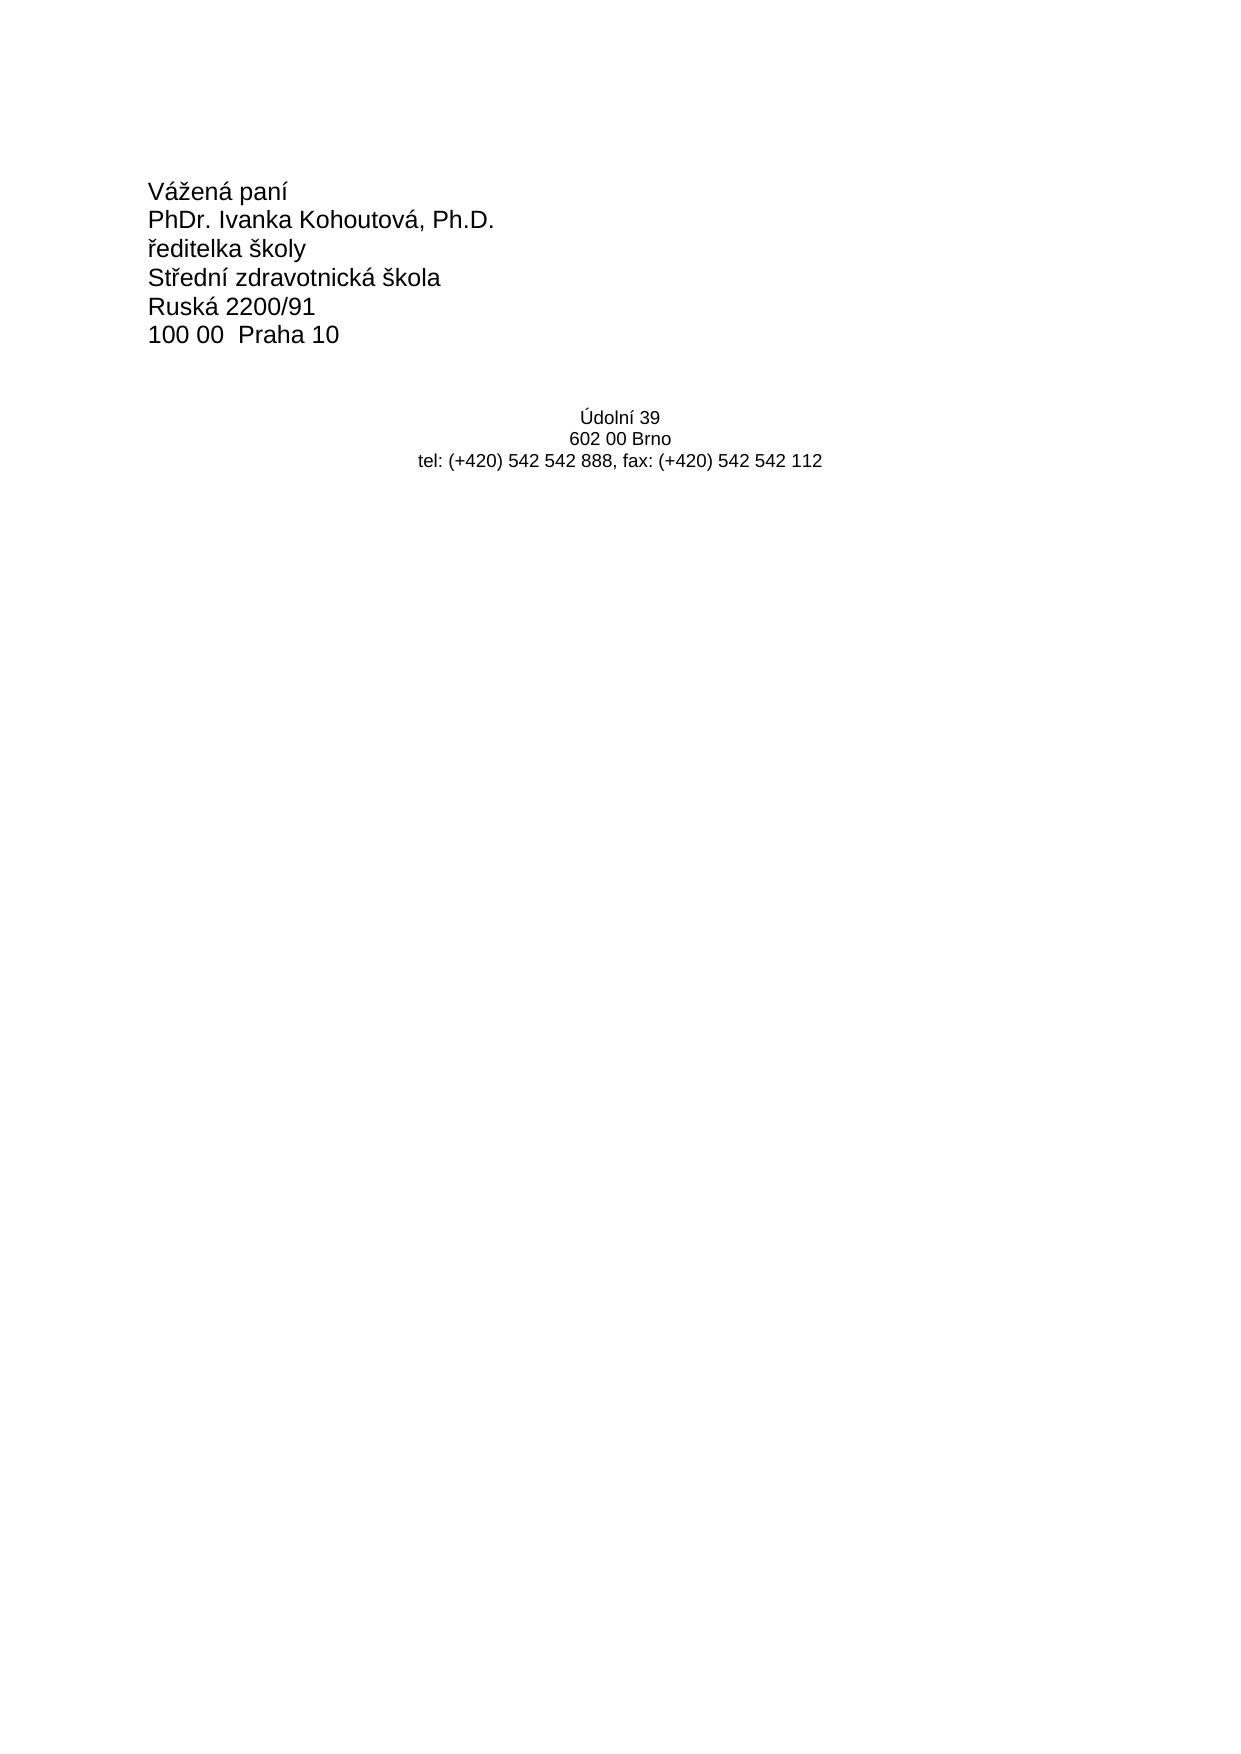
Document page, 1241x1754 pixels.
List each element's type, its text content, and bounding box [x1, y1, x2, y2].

text Údolní 39 [148, 406, 1092, 428]
text 602 00 Brno [148, 428, 1092, 449]
text tel: (+420) 542 542 888, fax: (+420) 542 542 112 [148, 449, 1092, 471]
text 100 00 Praha 10 [148, 320, 1092, 349]
text Vážená paní [148, 176, 1092, 205]
text Ruská 2200/91 [148, 291, 1092, 320]
text PhDr. Ivanka Kohoutová, Ph.D. [148, 205, 1092, 234]
text ředitelka školy [148, 234, 1092, 263]
text Střední zdravotnická škola [148, 263, 1092, 291]
